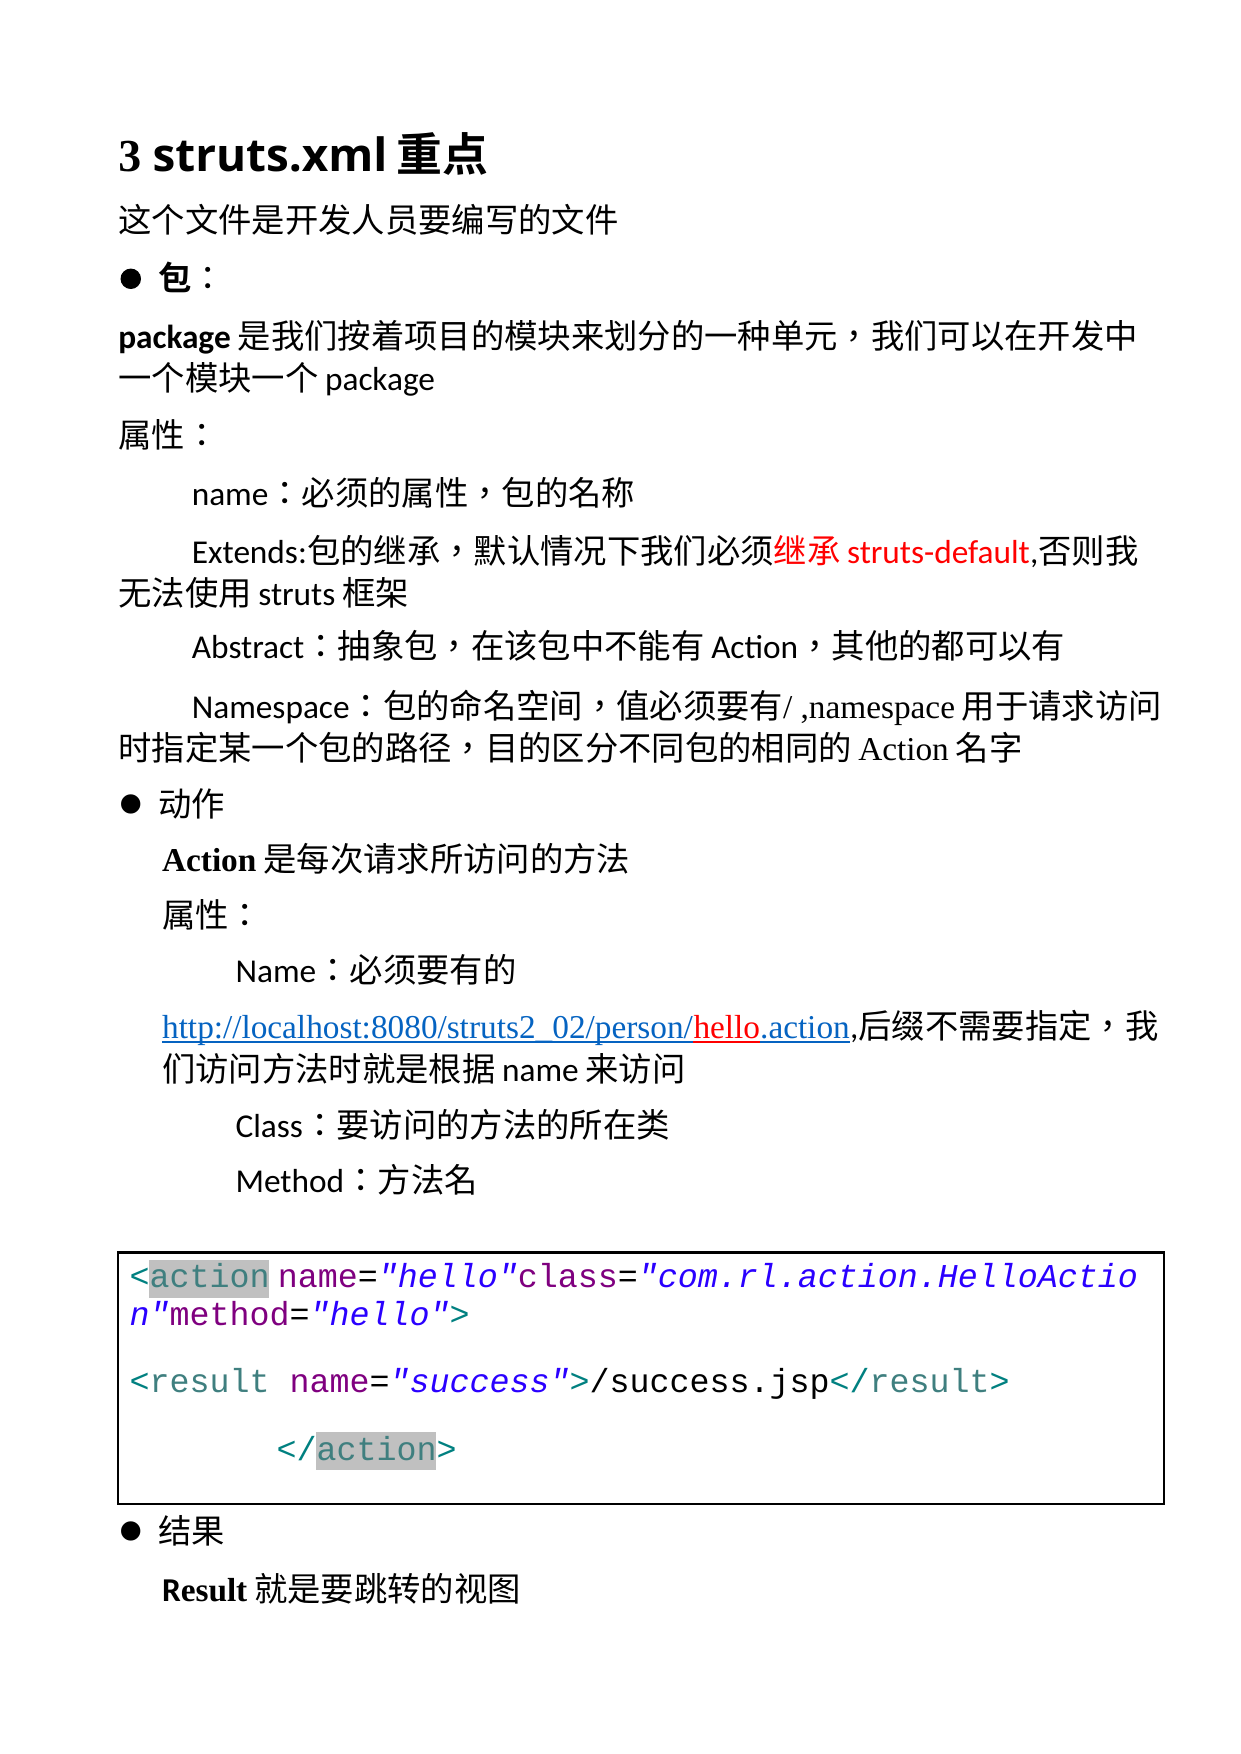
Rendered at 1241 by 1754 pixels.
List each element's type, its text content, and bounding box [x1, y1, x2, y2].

text Method：方法名 [162, 1160, 1169, 1201]
text l动作 [118, 781, 1169, 826]
text Name：必须要有的 [162, 950, 1169, 991]
text l结果 [118, 1504, 1169, 1553]
text Class：要访问的方法的所在类 [162, 1102, 1169, 1147]
text Action是每次请求所访问的方法 [162, 839, 1169, 880]
text http://localhost:8080/struts2_02/person/hello.action,后缀不需要指定，我们访问方法时就是根据name来访问 [162, 1003, 1169, 1089]
subtitle 3 struts.xml重点 [118, 118, 1169, 185]
text name：必须的属性，包的名称 [118, 469, 1169, 515]
text 这个文件是开发人员要编写的文件 [118, 197, 1169, 243]
text package是我们按着项目的模块来划分的一种单元，我们可以在开发中一个模块一个package [118, 313, 1169, 399]
text l包： [118, 255, 1169, 301]
table_header <action name="hello"class="com.rl.action.HelloAction"method="hello"> <result name="success">/success.jsp</result> </action> [119, 1254, 1163, 1502]
text Namespace：包的命名空间，值必须要有/ ,namespace用于请求访问时指定某一个包的路径，目的区分不同包的相同的Action名字 [118, 679, 1169, 768]
text Extends:包的继承，默认情况下我们必须继承struts-default,否则我无法使用struts框架 [118, 527, 1169, 614]
text 属性： [162, 892, 1169, 938]
text Result就是要跳转的视图 [162, 1565, 1169, 1611]
text Abstract：抽象包，在该包中不能有Action，其他的都可以有 [118, 626, 1169, 667]
text 属性： [118, 412, 1169, 457]
